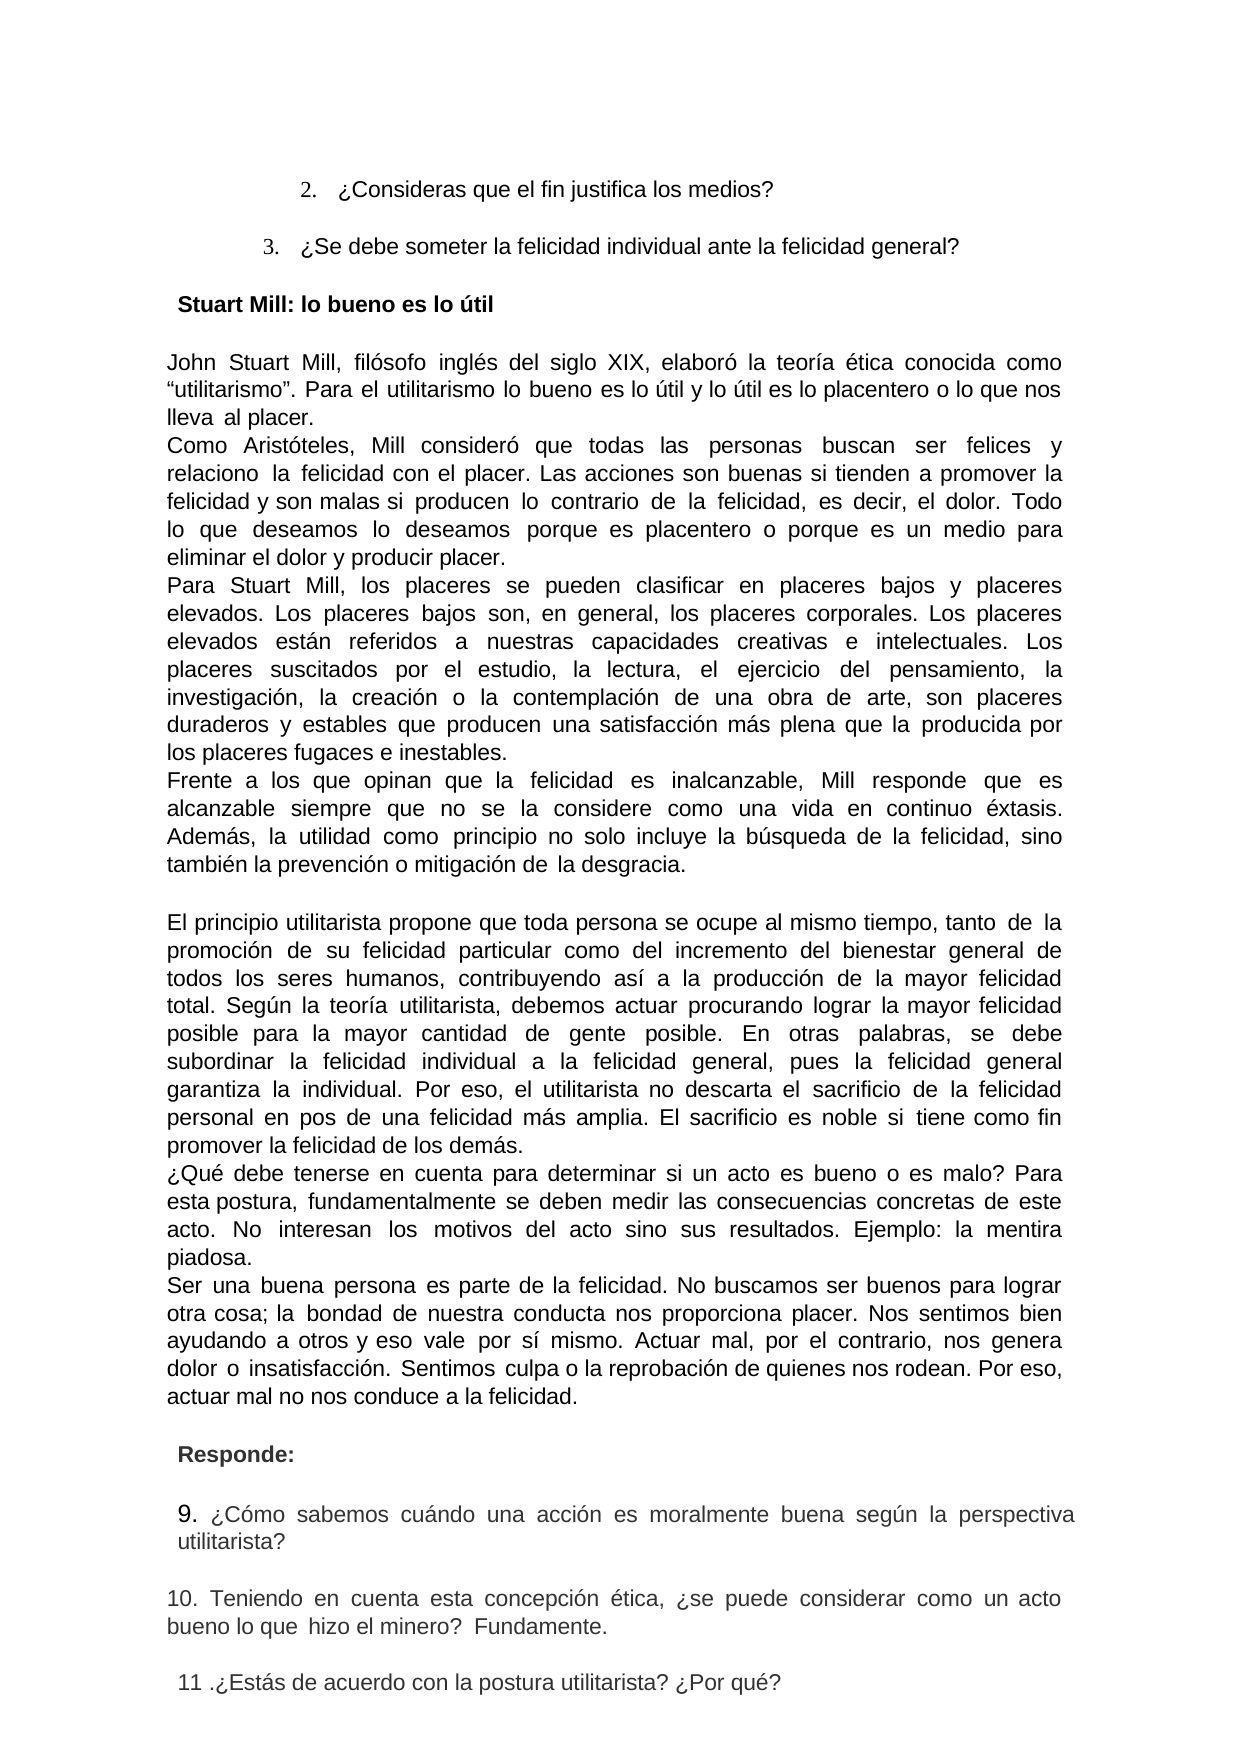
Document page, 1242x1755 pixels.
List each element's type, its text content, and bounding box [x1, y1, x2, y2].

text ¿Qué debe tenerse en cuenta para determinar si un acto es bueno o es malo? Para esta postura, fundamentalmente se deben medir las consecuencias concretas de este acto. No interesan los motivos del acto sino sus resultados. Ejemplo: la mentira piadosa. [167, 1160, 1063, 1270]
text 9. ¿Cómo sabemos cuándo una acción es moralmente buena según la perspectiva utilitarista? [177, 1499, 1075, 1554]
text John Stuart Mill, filósofo inglés del siglo XIX, elaboró la teoría ética conocida como “utilitarismo”. Para el utilitarismo lo bueno es lo útil y lo útil es lo placentero o lo que nos lleva al placer. [167, 348, 1062, 431]
text 11 .¿Estás de acuerdo con la postura utilitarista? ¿Por qué? [177, 1669, 1075, 1695]
text El principio utilitarista propone que toda persona se ocupe al mismo tiempo, tanto de la promoción de su felicidad particular como del incremento del bienestar general de todos los seres humanos, contribuyendo así a la producción de la mayor felicidad total. Según la teoría utilitarista, debemos actuar procurando lograr la mayor felicidad posible para la mayor cantidad de gente posible. En otras palabras, se debe subordinar la felicidad individual a la felicidad general, pues la felicidad general garantiza la individual. Por eso, el utilitarista no descarta el sacrificio de la felicidad personal en pos de una felicidad más amplia. El sacrificio es noble si tiene como fin promover la felicidad de los demás. [167, 909, 1063, 1158]
list ¿Consideras que el fin justifica los medios? [300, 176, 1075, 203]
text Como Aristóteles, Mill consideró que todas las personas buscan ser felices y relaciono la felicidad con el placer. Las acciones son buenas si tienden a promover la felicidad y son malas si producen lo contrario de la felicidad, es decir, el dolor. Todo lo que deseamos lo deseamos porque es placentero o porque es un medio para eliminar el dolor y producir placer. [167, 432, 1063, 570]
subtitle Stuart Mill: lo bueno es lo útil [177, 291, 1075, 317]
text Ser una buena persona es parte de la felicidad. No buscamos ser buenos para lograr otra cosa; la bondad de nuestra conducta nos proporciona placer. Nos sentimos bien ayudando a otros y eso vale por sí mismo. Actuar mal, por el contrario, nos genera dolor o insatisfacción. Sentimos culpa o la reprobación de quienes nos rodean. Por eso, actuar mal no nos conduce a la felicidad. [167, 1272, 1062, 1410]
list ¿Se debe someter la felicidad individual ante la felicidad general? [263, 233, 1075, 259]
text Frente a los que opinan que la felicidad es inalcanzable, Mill responde que es alcanzable siempre que no se la considere como una vida en continuo éxtasis. Además, la utilidad como principio no solo incluye la búsqueda de la felicidad, sino también la prevención o mitigación de la desgracia. [167, 767, 1063, 877]
subtitle Responde: [177, 1441, 1075, 1467]
text 10. Teniendo en cuenta esta concepción ética, ¿se puede considerar como un acto bueno lo que hizo el minero? Fundamente. [167, 1585, 1062, 1639]
text Para Stuart Mill, los placeres se pueden clasificar en placeres bajos y placeres elevados. Los placeres bajos son, en general, los placeres corporales. Los placeres elevados están referidos a nuestras capacidades creativas e intelectuales. Los placeres suscitados por el estudio, la lectura, el ejercicio del pensamiento, la investigación, la creación o la contemplación de una obra de arte, son placeres duraderos y estables que producen una satisfacción más plena que la producida por los placeres fugaces e inestables. [167, 572, 1063, 766]
